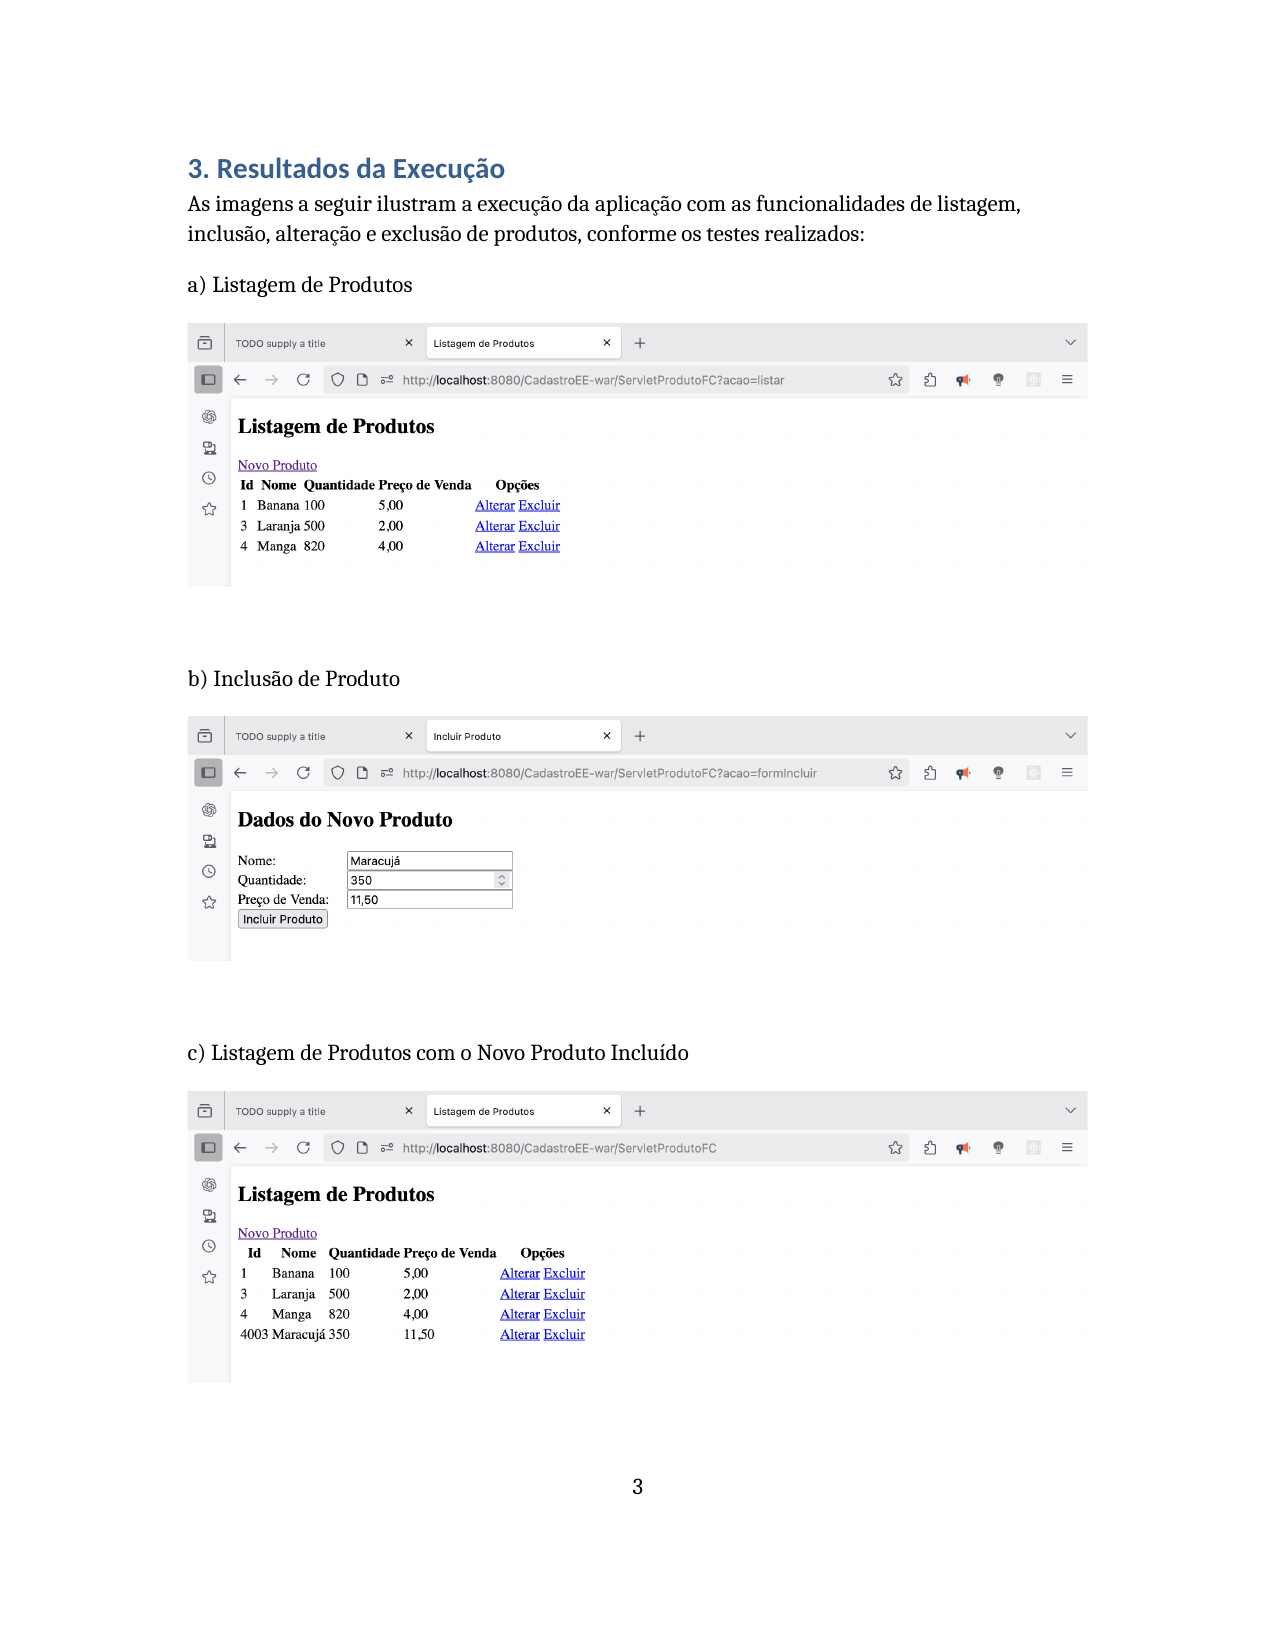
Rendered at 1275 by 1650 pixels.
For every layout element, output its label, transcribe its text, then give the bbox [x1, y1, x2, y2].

text As imagens a seguir ilustram a execução da aplicação com as funcionalidades de listagem, inclusão, alteração e exclusão de produtos, conforme os testes realizados: [187, 191, 1087, 247]
text b) Inclusão de Produto [187, 666, 1087, 692]
subtitle 3. Resultados da Execução [187, 150, 1087, 186]
picture [187, 1091, 1088, 1383]
picture [187, 323, 1088, 587]
text a) Listagem de Produtos [187, 272, 1087, 298]
picture [187, 716, 1088, 961]
text c) Listagem de Produtos com o Novo Produto Incluído [187, 1040, 1087, 1067]
